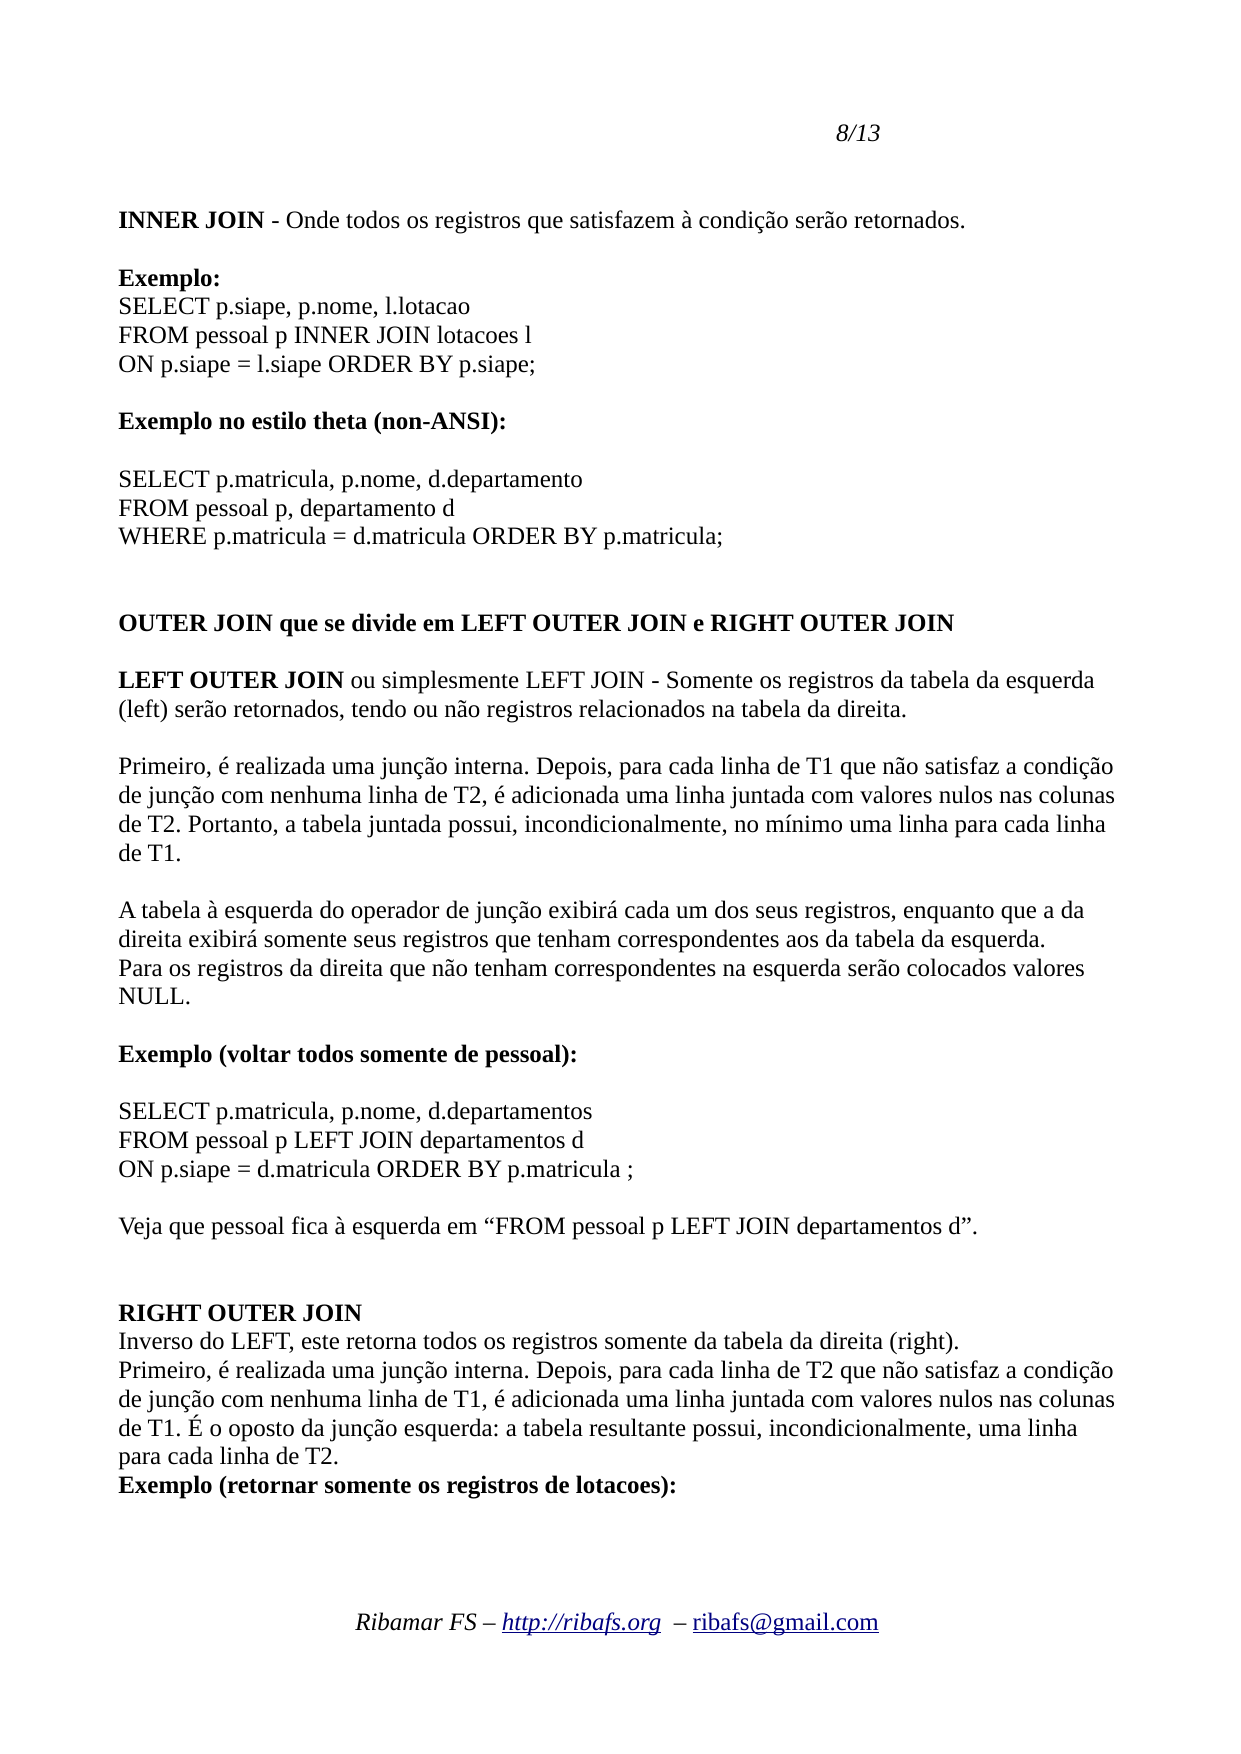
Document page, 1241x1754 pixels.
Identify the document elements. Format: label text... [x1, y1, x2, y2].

text Exemplo (voltar todos somente de pessoal): [118, 1039, 1122, 1096]
text RIGHT OUTER JOIN Inverso do LEFT, este retorna todos os registros somente da tabela da direita (right). Primeiro, é realizada uma junção interna. Depois, para cada linha de T2 que não satisfaz a condição de junção com nenhuma linha de T1, é adicionada uma linha juntada com valores nulos nas colunas de T1. É o oposto da junção esquerda: a tabela resultante possui, incondicionalmente, uma linha para cada linha de T2. [118, 1298, 1122, 1470]
text Exemplo (retornar somente os registros de lotacoes): [118, 1470, 1122, 1499]
text LEFT OUTER JOIN ou simplesmente LEFT JOIN - Somente os registros da tabela da esquerda (left) serão retornados, tendo ou não registros relacionados na tabela da direita. [118, 665, 1122, 723]
text A tabela à esquerda do operador de junção exibirá cada um dos seus registros, enquanto que a da direita exibirá somente seus registros que tenham correspondentes aos da tabela da esquerda. Para os registros da direita que não tenham correspondentes na esquerda serão colocados valores NULL. [118, 895, 1122, 1010]
text Veja que pessoal fica à esquerda em “FROM pessoal p LEFT JOIN departamentos d”. [118, 1211, 1122, 1240]
text SELECT p.matricula, p.nome, d.departamento FROM pessoal p, departamento d WHERE p.matricula = d.matricula ORDER BY p.matricula; [118, 435, 1122, 550]
text OUTER JOIN que se divide em LEFT OUTER JOIN e RIGHT OUTER JOIN [118, 608, 1122, 636]
text INNER JOIN - Onde todos os registros que satisfazem à condição serão retornados. Exemplo: SELECT p.siape, p.nome, l.lotacao FROM pessoal p INNER JOIN lotacoes l ON p.siape = l.siape ORDER BY p.siape; Exemplo no estilo theta (non-ANSI): [118, 205, 1122, 435]
text Primeiro, é realizada uma junção interna. Depois, para cada linha de T1 que não satisfaz a condição de junção com nenhuma linha de T2, é adicionada uma linha juntada com valores nulos nas colunas de T2. Portanto, a tabela juntada possui, incondicionalmente, no mínimo uma linha para cada linha de T1. [118, 751, 1122, 866]
text SELECT p.matricula, p.nome, d.departamentos FROM pessoal p LEFT JOIN departamentos d ON p.siape = d.matricula ORDER BY p.matricula ; [118, 1096, 1122, 1183]
